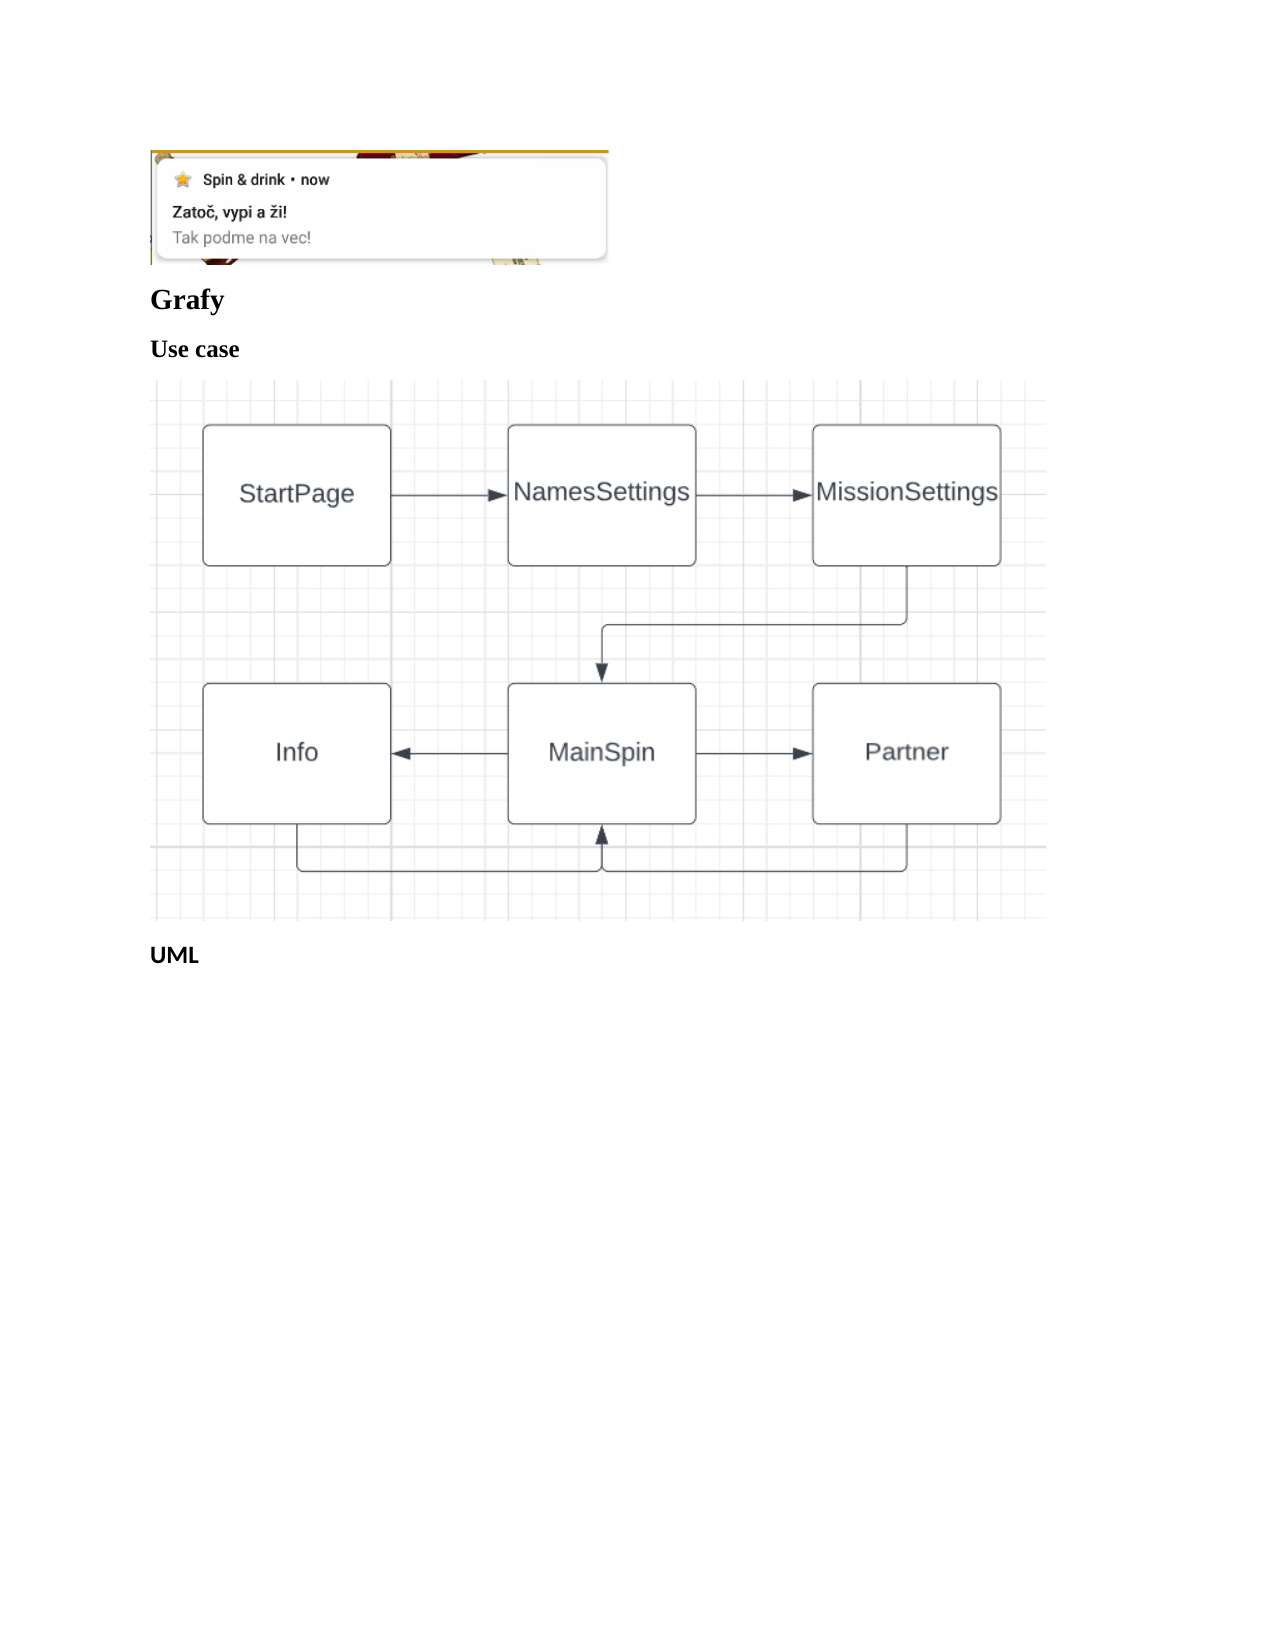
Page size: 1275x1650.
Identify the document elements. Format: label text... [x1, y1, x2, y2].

text UML [150, 939, 1125, 969]
text Use case [150, 334, 1125, 363]
text Grafy [150, 282, 1125, 316]
